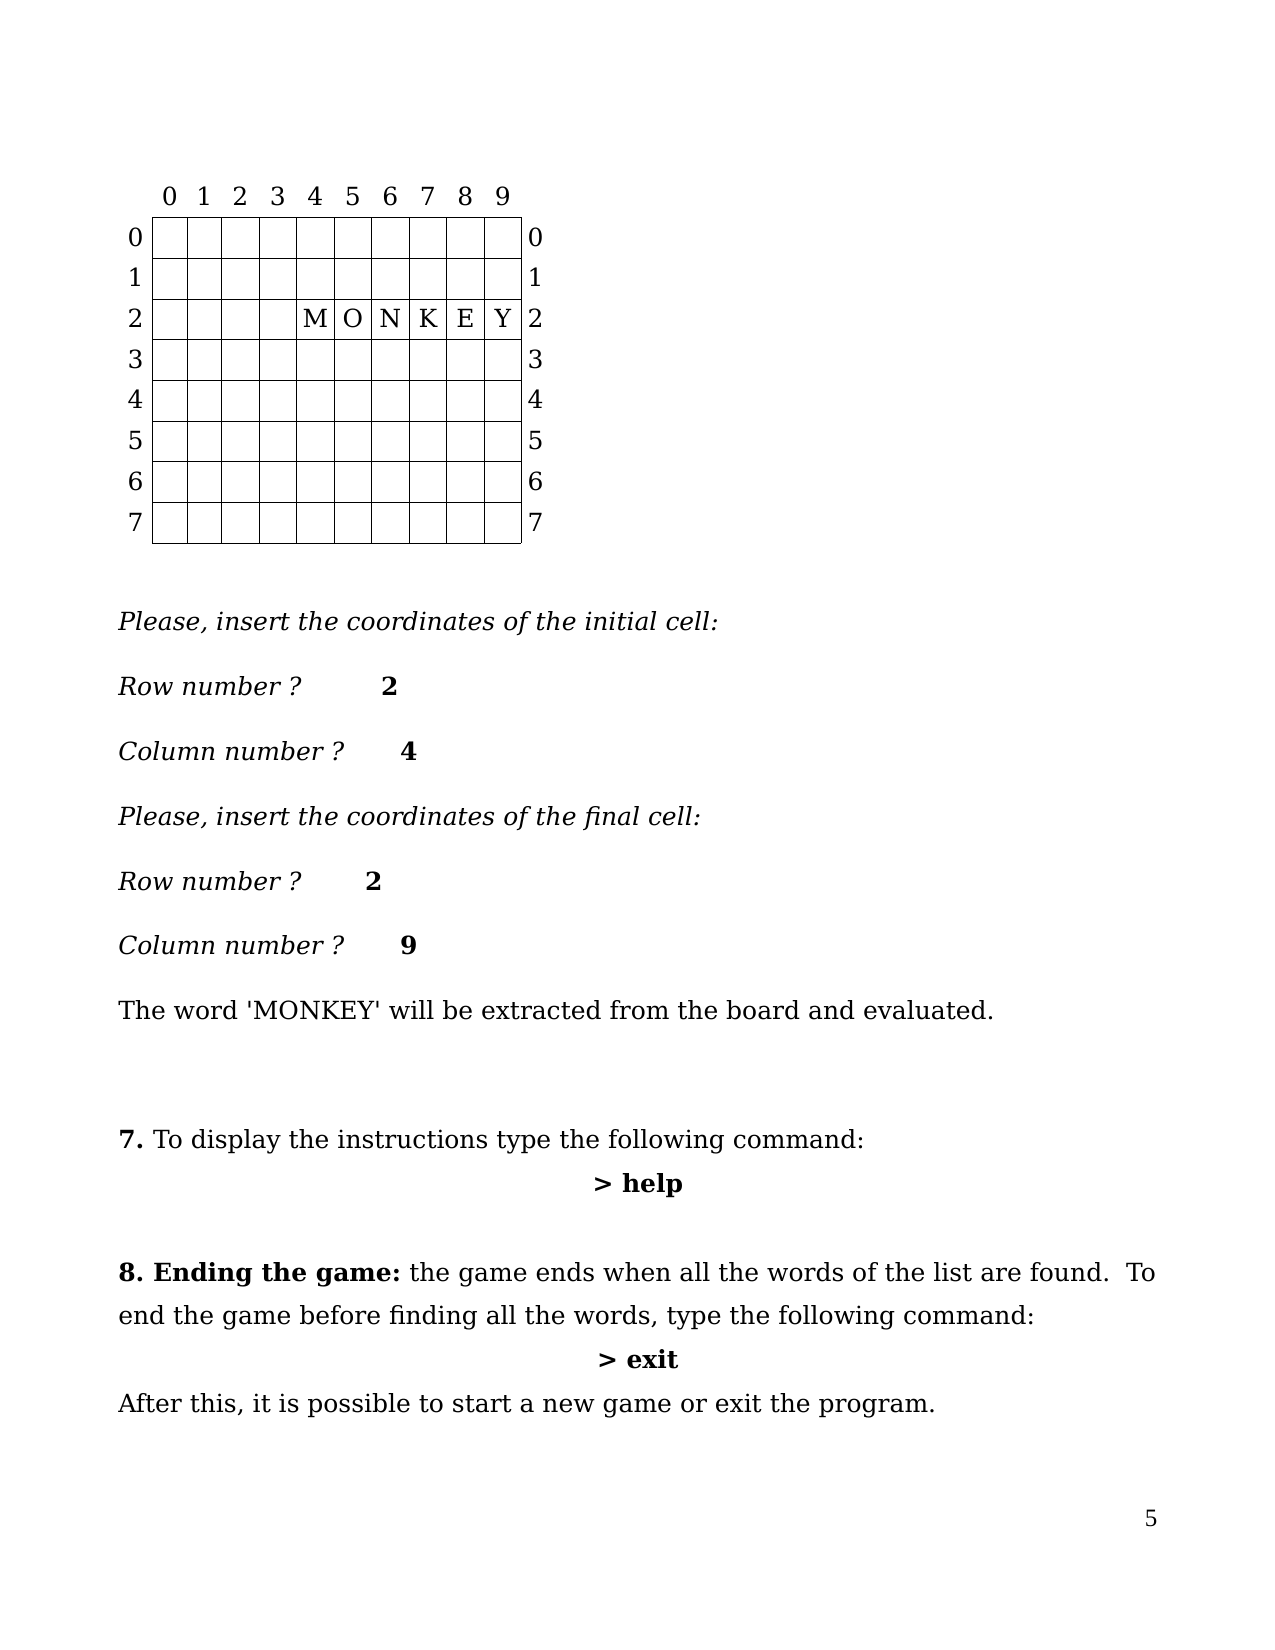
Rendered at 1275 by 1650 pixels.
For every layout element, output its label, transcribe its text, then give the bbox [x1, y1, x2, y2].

table_cell [153, 381, 187, 421]
table_cell 7 [522, 502, 549, 543]
table_cell [222, 422, 259, 461]
table_cell [153, 422, 187, 461]
table_cell [372, 462, 409, 502]
table_cell 4 [118, 380, 152, 421]
table_cell [447, 503, 484, 543]
table_cell 6 [522, 461, 549, 502]
table_cell [372, 381, 409, 421]
table_header 9 [484, 176, 521, 217]
table_cell 7 [118, 502, 152, 543]
table_cell [222, 462, 259, 502]
text Please, insert the coordinates of the initial cell: [118, 607, 1157, 637]
table_cell 3 [522, 339, 549, 380]
table_cell O [335, 300, 371, 339]
table_cell 4 [522, 380, 549, 421]
table_cell [485, 340, 521, 380]
table_header [118, 176, 152, 217]
text 8. Ending the game: the game ends when all the words of the list are found. To end the game before finding all the words, type the following command: [118, 1258, 1157, 1331]
table_cell [260, 259, 296, 298]
table_cell [335, 381, 371, 421]
table_cell [260, 381, 296, 421]
table_cell [372, 503, 409, 543]
table_cell [222, 340, 259, 380]
table_header 4 [296, 176, 334, 217]
table_cell [485, 218, 521, 258]
table_cell [372, 422, 409, 461]
table_cell 1 [118, 258, 152, 298]
text Row number ? 2 [118, 672, 1157, 701]
table_cell [485, 381, 521, 421]
table_cell 3 [118, 339, 152, 380]
table_cell [297, 462, 334, 502]
text After this, it is possible to start a new game or exit the program. [118, 1389, 1157, 1418]
table_cell [372, 259, 409, 298]
table_cell [222, 259, 259, 298]
table_cell [485, 462, 521, 502]
table_cell [153, 340, 187, 380]
table_cell [260, 300, 296, 339]
text Column number ? 9 [118, 931, 1157, 961]
table_header 2 [221, 176, 259, 217]
table_cell Y [485, 300, 521, 339]
table_cell [410, 259, 446, 298]
table_cell [410, 462, 446, 502]
table_header 0 [153, 176, 187, 217]
table_cell [335, 462, 371, 502]
table_cell 0 [118, 217, 152, 258]
table_cell 2 [118, 299, 152, 339]
table_cell [447, 422, 484, 461]
table_cell [297, 218, 334, 258]
table_cell [447, 259, 484, 298]
table_cell [410, 381, 446, 421]
table_cell [222, 218, 259, 258]
table_cell [297, 503, 334, 543]
table_cell [447, 340, 484, 380]
text Row number ? 2 [118, 866, 1157, 896]
table_header 5 [334, 176, 371, 217]
text > exit [118, 1345, 1157, 1375]
table_cell N [372, 300, 409, 339]
table_cell [447, 218, 484, 258]
table_cell M [297, 300, 334, 339]
table_cell [188, 381, 221, 421]
table_header [521, 176, 549, 217]
table_cell [447, 462, 484, 502]
table_cell 6 [118, 461, 152, 502]
table_cell [260, 340, 296, 380]
table_cell [297, 381, 334, 421]
table_cell [410, 503, 446, 543]
table_cell [188, 218, 221, 258]
table_header 8 [446, 176, 484, 217]
table_cell [485, 503, 521, 543]
table_cell [188, 259, 221, 298]
table_cell [297, 422, 334, 461]
table_header 7 [409, 176, 446, 217]
table_header 3 [259, 176, 296, 217]
table_cell [485, 422, 521, 461]
table_cell [153, 300, 187, 339]
table_cell E [447, 300, 484, 339]
table_cell [153, 218, 187, 258]
text Please, insert the coordinates of the final cell: [118, 802, 1157, 831]
table_cell [485, 259, 521, 298]
table_cell 5 [522, 421, 549, 461]
table_cell [410, 340, 446, 380]
table_cell [260, 218, 296, 258]
table_cell [222, 300, 259, 339]
text The word 'MONKEY' will be extracted from the board and evaluated. [118, 996, 1157, 1025]
table_header 1 [187, 176, 221, 217]
table_cell [153, 259, 187, 298]
table_cell [335, 218, 371, 258]
table_cell 2 [522, 299, 549, 339]
table_cell [335, 422, 371, 461]
table_cell 0 [522, 217, 549, 258]
table_cell [188, 422, 221, 461]
table_cell [188, 462, 221, 502]
text 7. To display the instructions type the following command: [118, 1125, 1157, 1155]
table_cell [410, 218, 446, 258]
table_cell [297, 340, 334, 380]
table_cell K [410, 300, 446, 339]
table_cell [222, 503, 259, 543]
table_cell [335, 259, 371, 298]
table_cell [372, 340, 409, 380]
table_cell [153, 503, 187, 543]
table_cell [222, 381, 259, 421]
table_cell [410, 422, 446, 461]
table_cell [153, 462, 187, 502]
table_cell [335, 503, 371, 543]
table_cell [188, 340, 221, 380]
table_cell [188, 300, 221, 339]
table_header 6 [371, 176, 409, 217]
table_cell [188, 503, 221, 543]
table_cell [260, 462, 296, 502]
table_cell [447, 381, 484, 421]
table_cell 5 [118, 421, 152, 461]
table_cell [372, 218, 409, 258]
table_cell [260, 503, 296, 543]
table_cell [335, 340, 371, 380]
table_cell [260, 422, 296, 461]
table_cell 1 [522, 258, 549, 298]
table_cell [297, 259, 334, 298]
text Column number ? 4 [118, 737, 1157, 766]
text > help [118, 1169, 1157, 1199]
